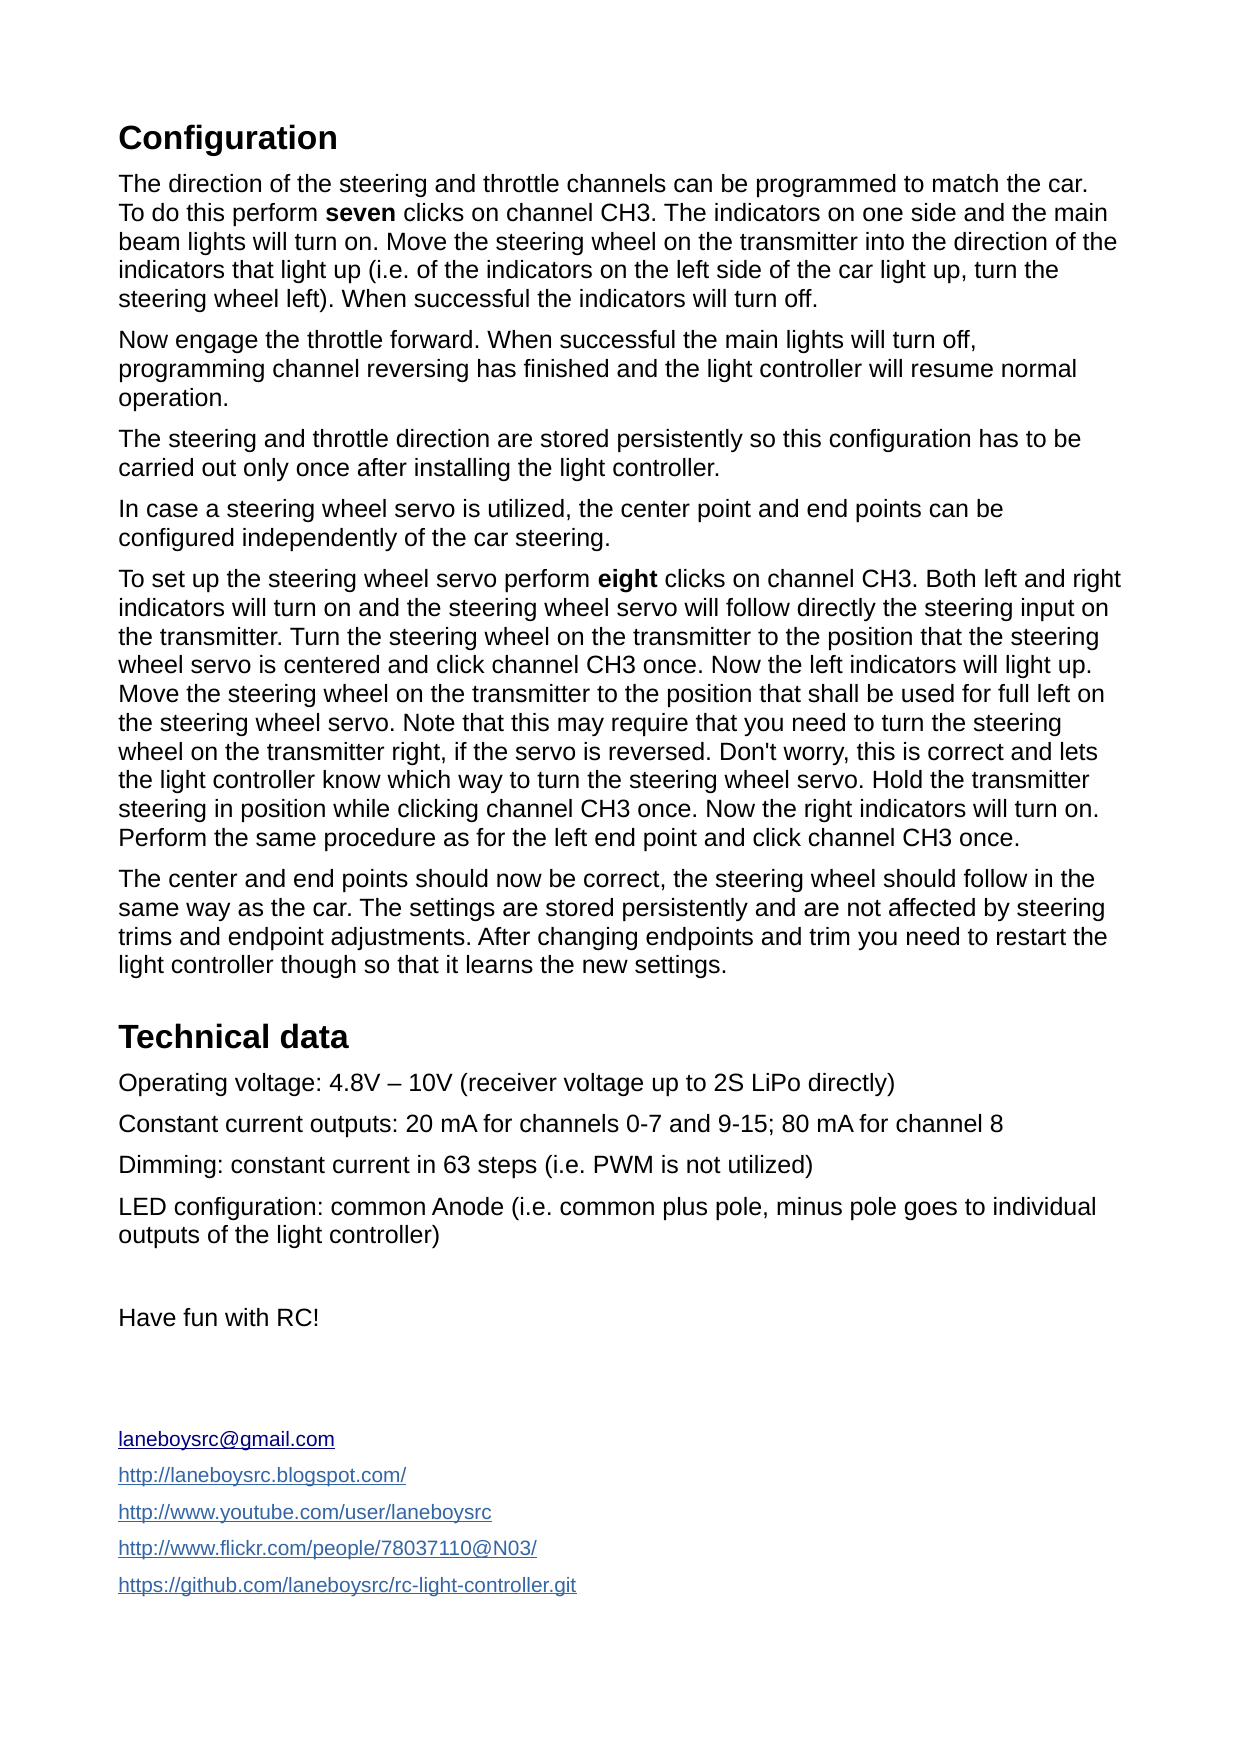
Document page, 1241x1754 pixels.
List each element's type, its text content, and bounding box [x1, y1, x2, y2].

text https://github.com/laneboysrc/rc-light-controller.git [118, 1572, 1122, 1596]
text Have fun with RC! [118, 1303, 1122, 1332]
subtitle Configuration [118, 118, 1122, 157]
subtitle Technical data [118, 1017, 1122, 1055]
text Dimming: constant current in 63 steps (i.e. PWM is not utilized) [118, 1150, 1122, 1179]
text http://laneboysrc.blogspot.com/ [118, 1463, 1122, 1487]
text Now engage the throttle forward. When successful the main lights will turn off, programming channel reversing has finished and the light controller will resume normal operation. [118, 326, 1122, 412]
text To set up the steering wheel servo perform eight clicks on channel CH3. Both left and right indicators will turn on and the steering wheel servo will follow directly the steering input on the transmitter. Turn the steering wheel on the transmitter to the position that the steering wheel servo is centered and click channel CH3 once. Now the left indicators will light up. Move the steering wheel on the transmitter to the position that shall be used for full left on the steering wheel servo. Note that this may require that you need to turn the steering wheel on the transmitter right, if the servo is reversed. Don't worry, this is correct and lets the light controller know which way to turn the steering wheel servo. Hold the transmitter steering in position while clicking channel CH3 once. Now the right indicators will turn on. Perform the same procedure as for the left end point and click channel CH3 once. [118, 564, 1122, 852]
text The direction of the steering and throttle channels can be programmed to match the car. To do this perform seven clicks on channel CH3. The indicators on one side and the main beam lights will turn on. Move the steering wheel on the transmitter into the direction of the indicators that light up (i.e. of the indicators on the left side of the car light up, turn the steering wheel left). When successful the indicators will turn off. [118, 169, 1122, 313]
text The center and end points should now be correct, the steering wheel should follow in the same way as the car. The settings are stored persistently and are not affected by steering trims and endpoint adjustments. After changing endpoints and trim you need to restart the light controller though so that it learns the new settings. [118, 864, 1122, 979]
text laneboysrc@gmail.com [118, 1427, 1122, 1451]
text The steering and throttle direction are stored persistently so this configuration has to be carried out only once after installing the light controller. [118, 424, 1122, 482]
text http://www.youtube.com/user/laneboysrc [118, 1499, 1122, 1523]
text http://www.flickr.com/people/78037110@N03/ [118, 1536, 1122, 1560]
text In case a steering wheel servo is utilized, the center point and end points can be configured independently of the car steering. [118, 494, 1122, 552]
text Operating voltage: 4.8V – 10V (receiver voltage up to 2S LiPo directly) [118, 1068, 1122, 1097]
text LED configuration: common Anode (i.e. common plus pole, minus pole goes to individual outputs of the light controller) [118, 1192, 1122, 1249]
text Constant current outputs: 20 mA for channels 0-7 and 9-15; 80 mA for channel 8 [118, 1109, 1122, 1138]
